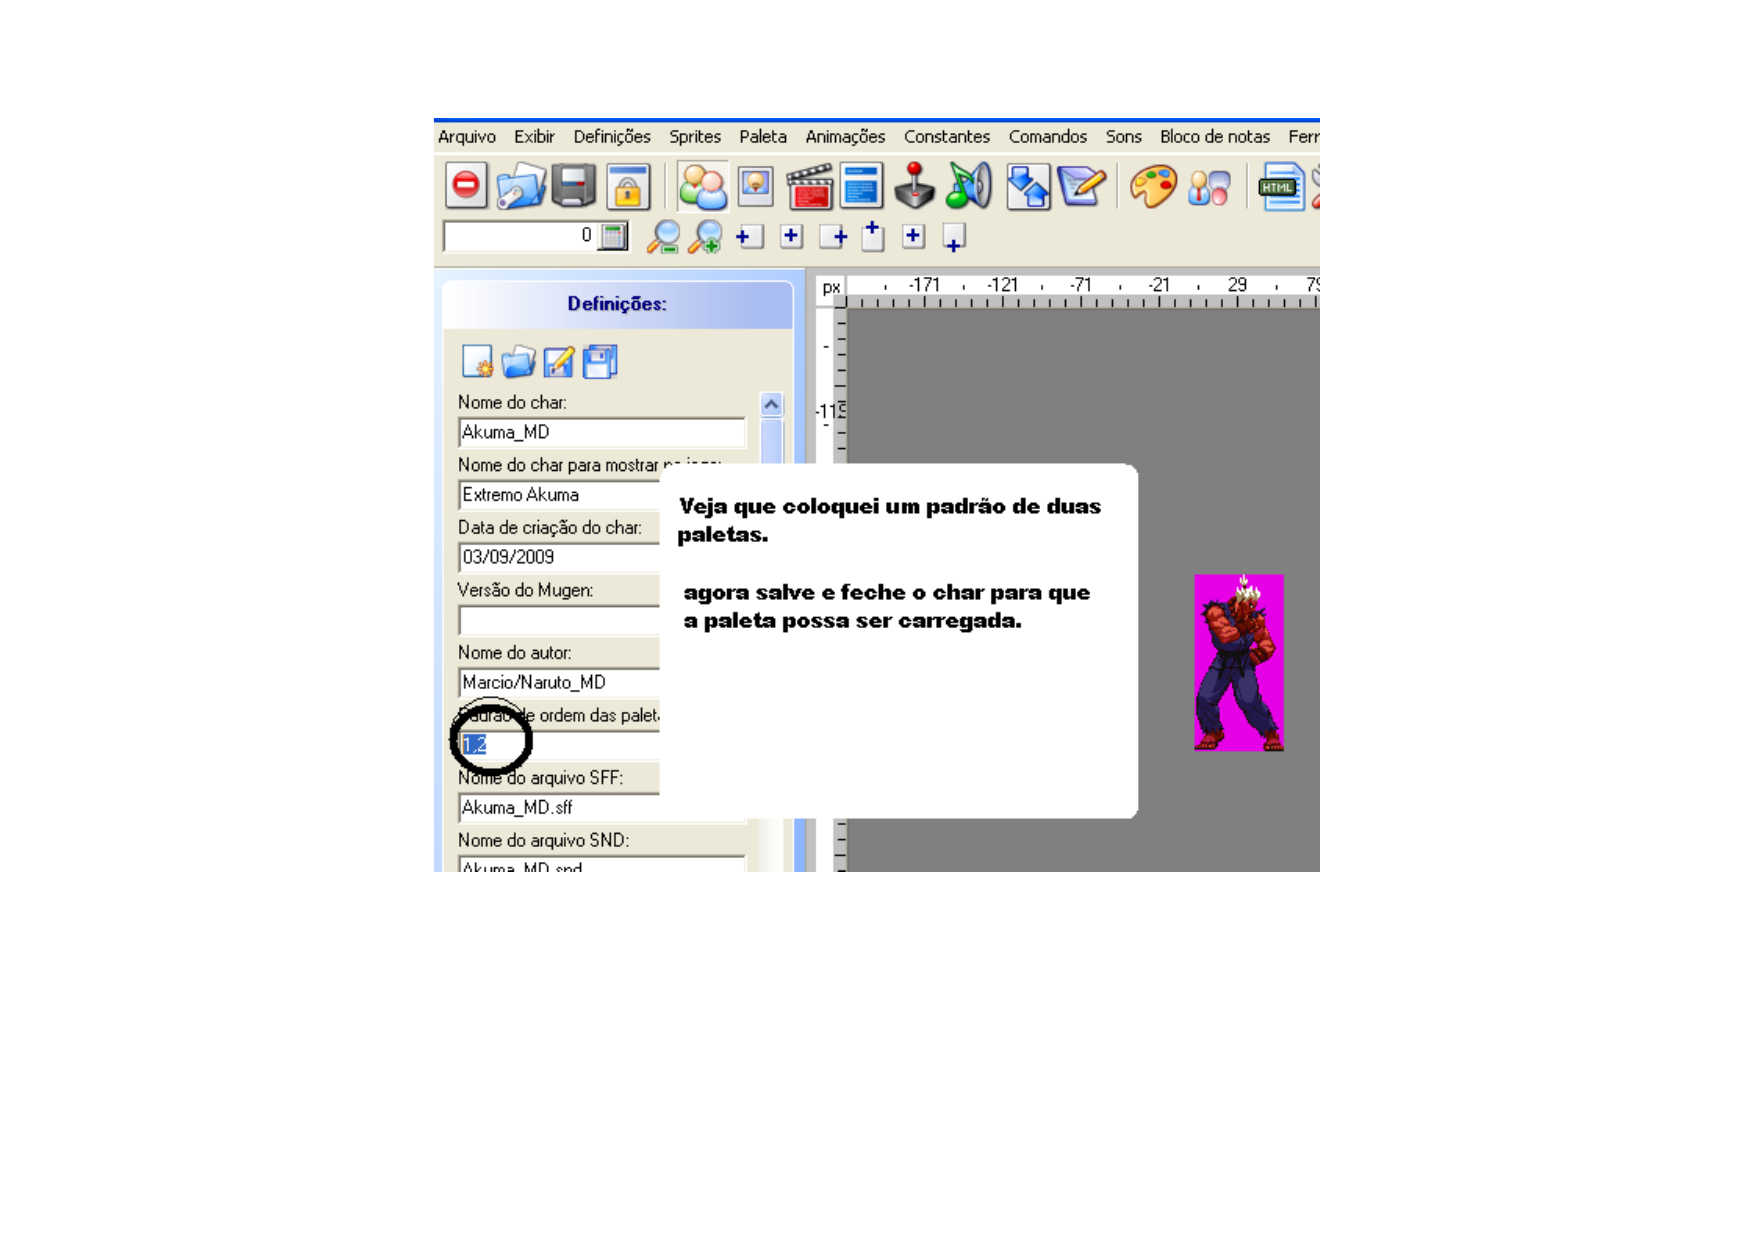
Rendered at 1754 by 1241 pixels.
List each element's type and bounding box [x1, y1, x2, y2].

picture [433, 118, 1320, 872]
